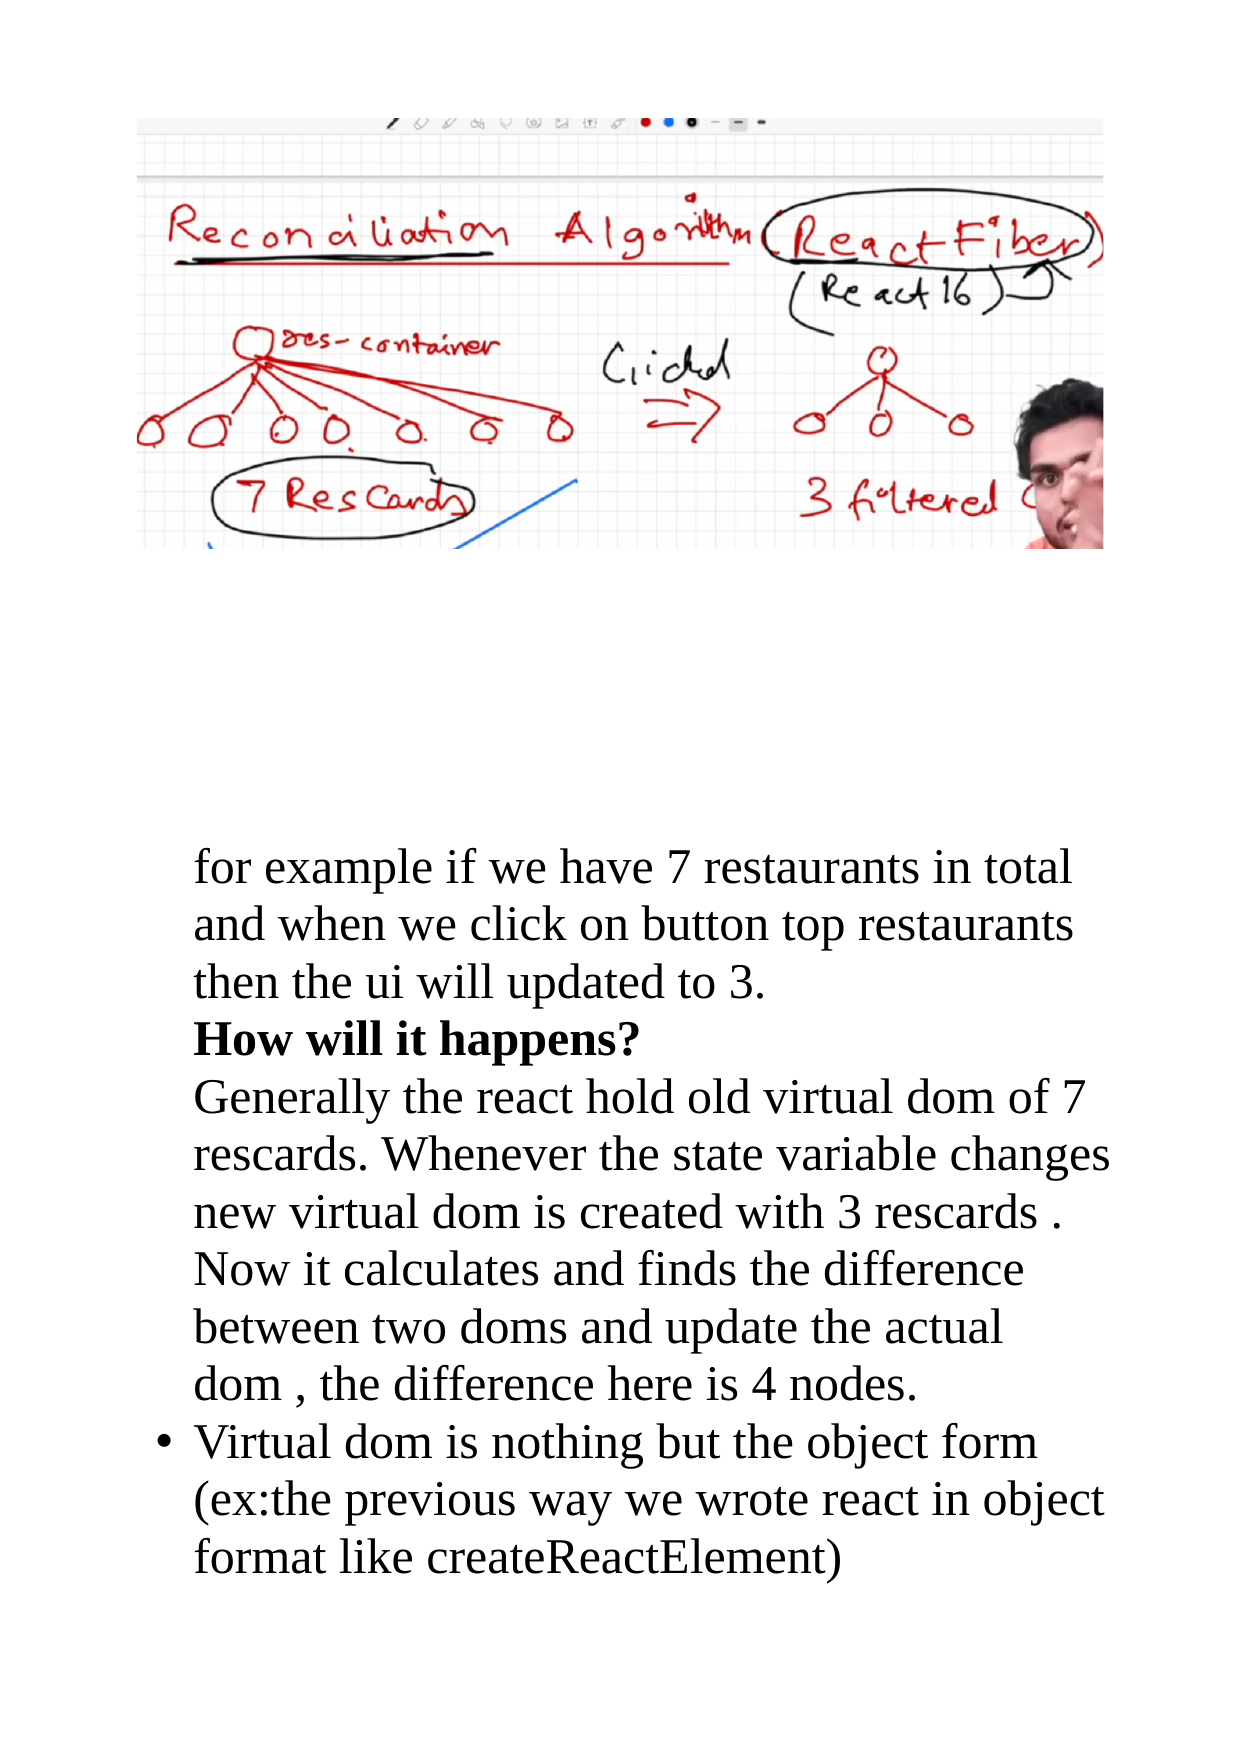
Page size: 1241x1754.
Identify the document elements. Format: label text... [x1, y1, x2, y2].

picture [136, 118, 1104, 549]
list Virtual dom is nothing but the object form (ex:the previous way we wrote react in object format like createReactElement) [156, 1412, 1122, 1584]
list for example if we have 7 restaurants in total and when we click on button top restaurants then the ui will updated to 3. How will it happens? Generally the react hold old virtual dom of 7 rescards. Whenever the state variable changes new virtual dom is created with 3 rescards . Now it calculates and finds the difference between two doms and update the actual dom , the difference here is 4 nodes. [156, 118, 1122, 1412]
